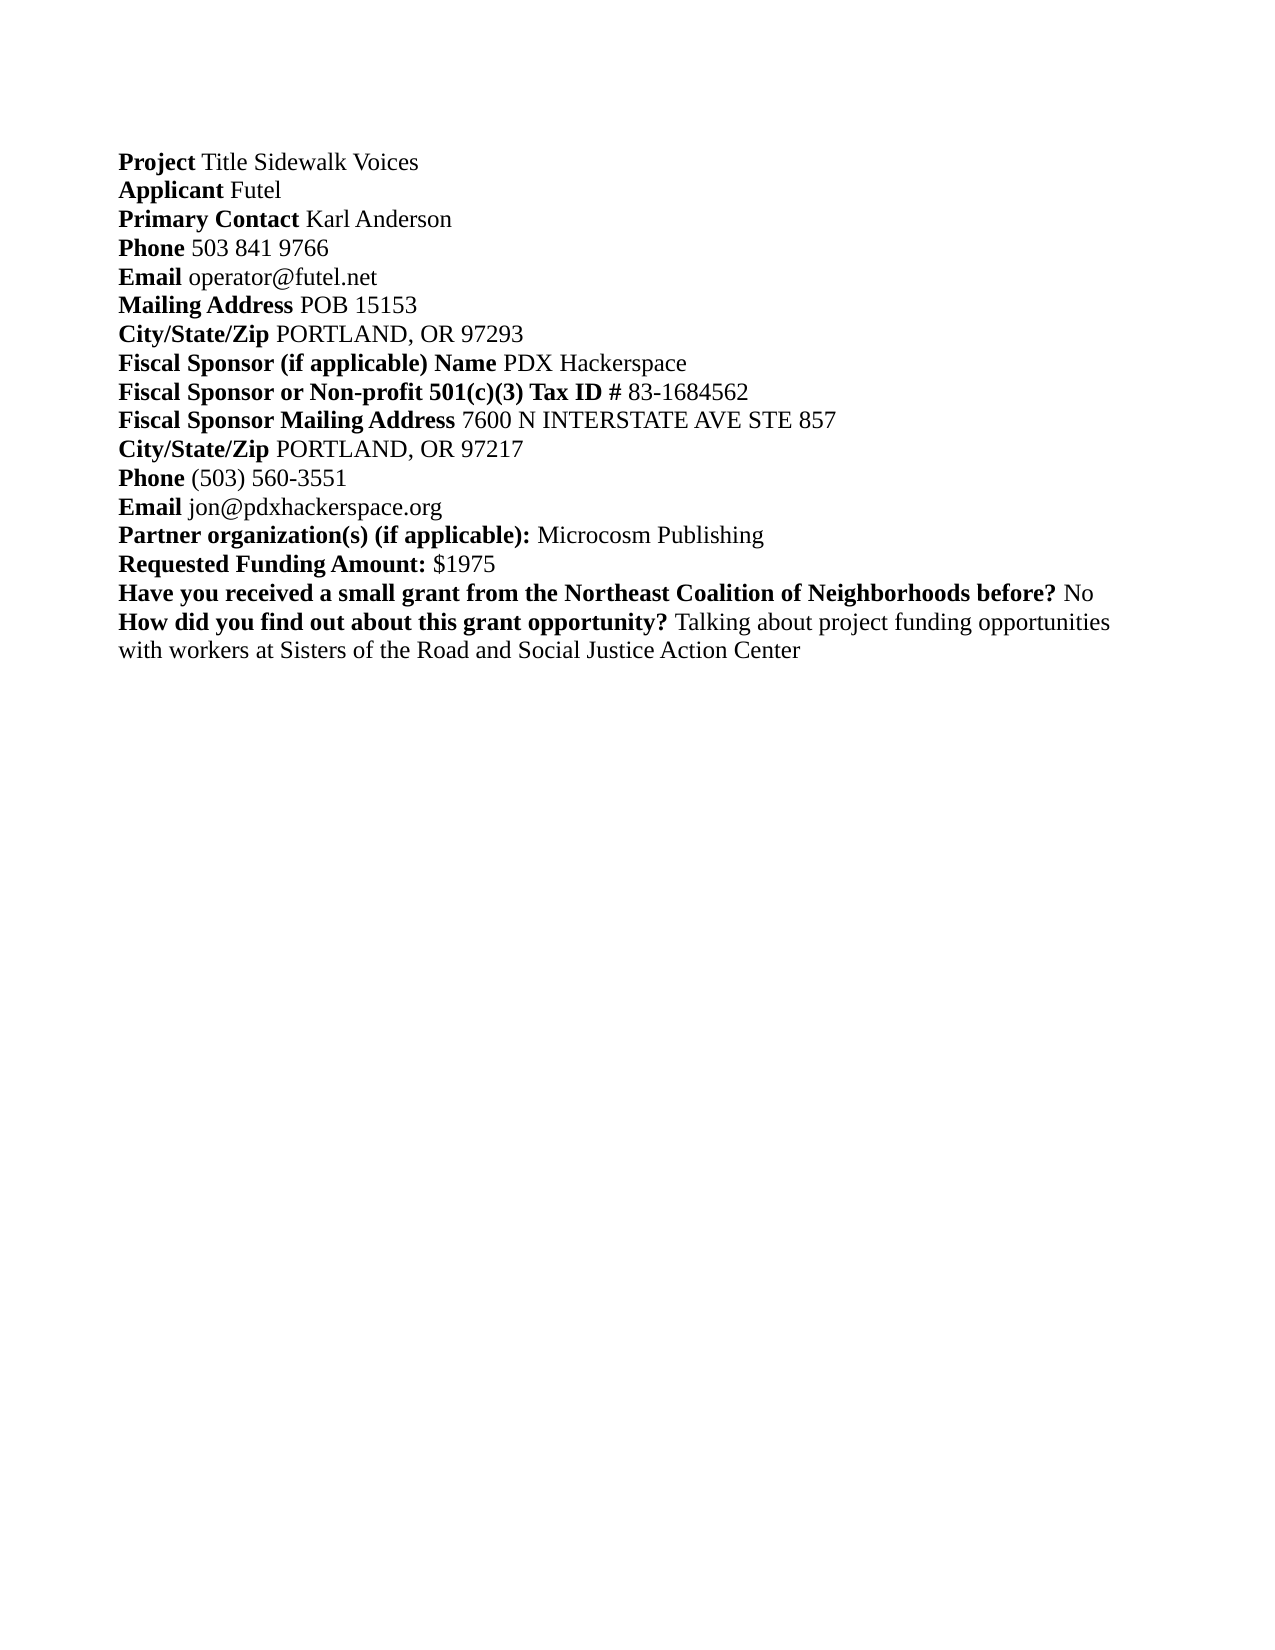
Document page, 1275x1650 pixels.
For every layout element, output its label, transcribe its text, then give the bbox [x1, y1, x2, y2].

text City/State/Zip PORTLAND, OR 97293 [118, 319, 1157, 348]
text Fiscal Sponsor Mailing Address 7600 N INTERSTATE AVE STE 857 [118, 406, 1157, 434]
text Project Title Sidewalk Voices [118, 147, 1157, 176]
text Email operator@futel.net [118, 262, 1157, 291]
text How did you find out about this grant opportunity? Talking about project funding opportunities with workers at Sisters of the Road and Social Justice Action Center [118, 607, 1157, 664]
text Partner organization(s) (if applicable): Microcosm Publishing [118, 521, 1157, 549]
text Mailing Address POB 15153 [118, 291, 1157, 319]
text Email jon@pdxhackerspace.org [118, 492, 1157, 521]
text City/State/Zip PORTLAND, OR 97217 [118, 434, 1157, 463]
text Fiscal Sponsor (if applicable) Name PDX Hackerspace [118, 348, 1157, 377]
text Fiscal Sponsor or Non-profit 501(c)(3) Tax ID # 83-1684562 [118, 377, 1157, 406]
text Phone 503 841 9766 [118, 233, 1157, 262]
text Primary Contact Karl Anderson [118, 204, 1157, 233]
text Applicant Futel [118, 176, 1157, 204]
text Have you received a small grant from the Northeast Coalition of Neighborhoods before? No [118, 578, 1157, 607]
text Phone (503) 560-3551 [118, 463, 1157, 492]
text Requested Funding Amount: $1975 [118, 549, 1157, 578]
